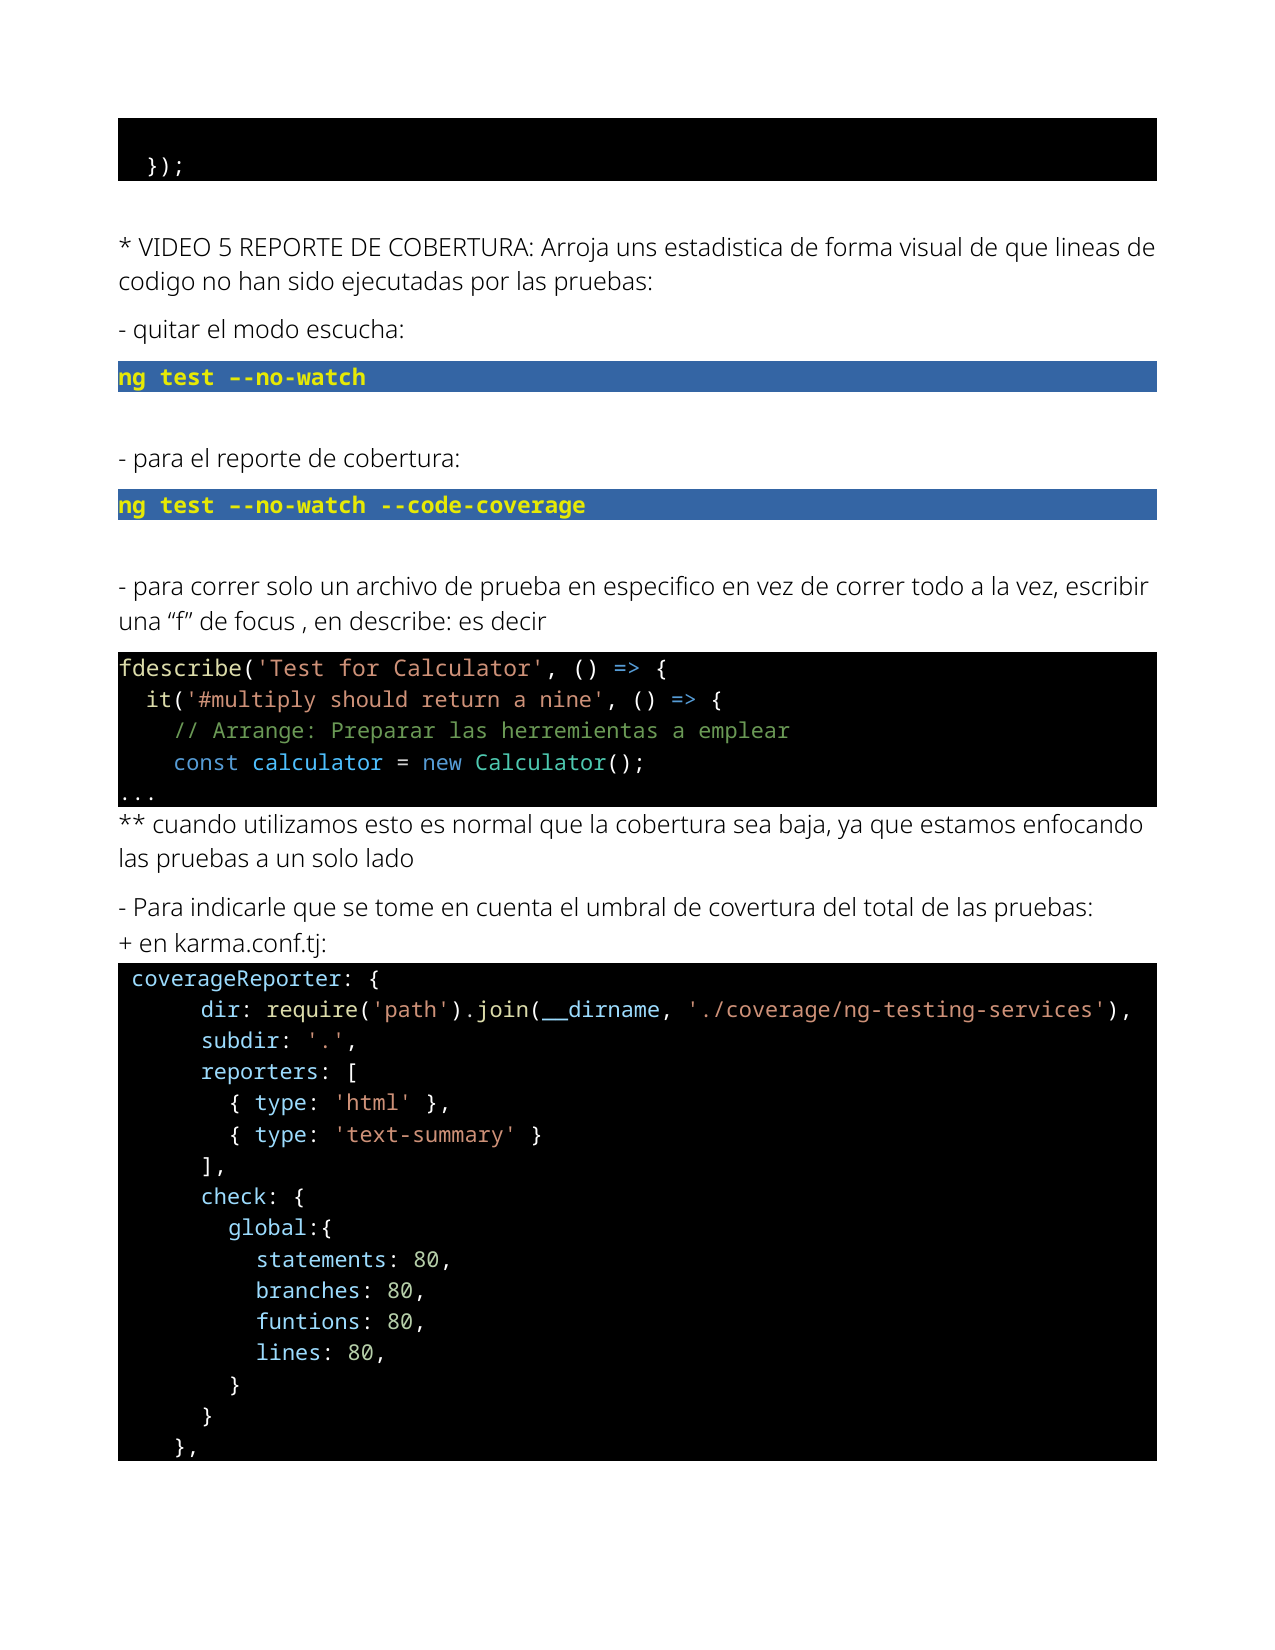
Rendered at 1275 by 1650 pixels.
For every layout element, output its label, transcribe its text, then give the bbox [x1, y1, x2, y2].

text ... [118, 777, 1157, 807]
text fdescribe('Test for Calculator', () => { [118, 652, 1157, 683]
text lines: 80, [118, 1336, 1157, 1368]
text global:{ [118, 1211, 1157, 1243]
text const calculator = new Calculator(); [118, 746, 1157, 777]
text coverageReporter: { [118, 963, 1157, 993]
text }); [118, 149, 1157, 181]
text reporters: [ [118, 1055, 1157, 1086]
text }, [118, 1430, 1157, 1461]
subtitle ng test –-no-watch --code-coverage [118, 489, 1157, 520]
text ], [118, 1149, 1157, 1180]
text - Para indicarle que se tome en cuenta el umbral de covertura del total de las pruebas: [118, 889, 1157, 923]
text funtions: 80, [118, 1305, 1157, 1336]
text dir: require('path').join(__dirname, './coverage/ng-testing-services'), [118, 993, 1157, 1024]
text branches: 80, [118, 1274, 1157, 1305]
text statements: 80, [118, 1243, 1157, 1274]
text - para correr solo un archivo de prueba en especifico en vez de correr todo a la vez, escribir una “f” de focus , en describe: es decir [118, 569, 1157, 637]
text subdir: '.', [118, 1024, 1157, 1055]
text it('#multiply should return a nine', () => { [118, 683, 1157, 714]
text - quitar el modo escucha: [118, 312, 1157, 346]
text ** cuando utilizamos esto es normal que la cobertura sea baja, ya que estamos enfocando las pruebas a un solo lado [118, 807, 1157, 875]
text * VIDEO 5 REPORTE DE COBERTURA: Arroja uns estadistica de forma visual de que lineas de codigo no han sido ejecutadas por las pruebas: [118, 229, 1157, 297]
text } [118, 1399, 1157, 1430]
text + en karma.conf.tj: [118, 926, 1157, 960]
text } [118, 1368, 1157, 1399]
text { type: 'text-summary' } [118, 1118, 1157, 1149]
text - para el reporte de cobertura: [118, 441, 1157, 474]
text { type: 'html' }, [118, 1086, 1157, 1118]
text check: { [118, 1180, 1157, 1211]
text // Arrange: Preparar las herremientas a emplear [118, 714, 1157, 746]
subtitle ng test –-no-watch [118, 361, 1157, 392]
